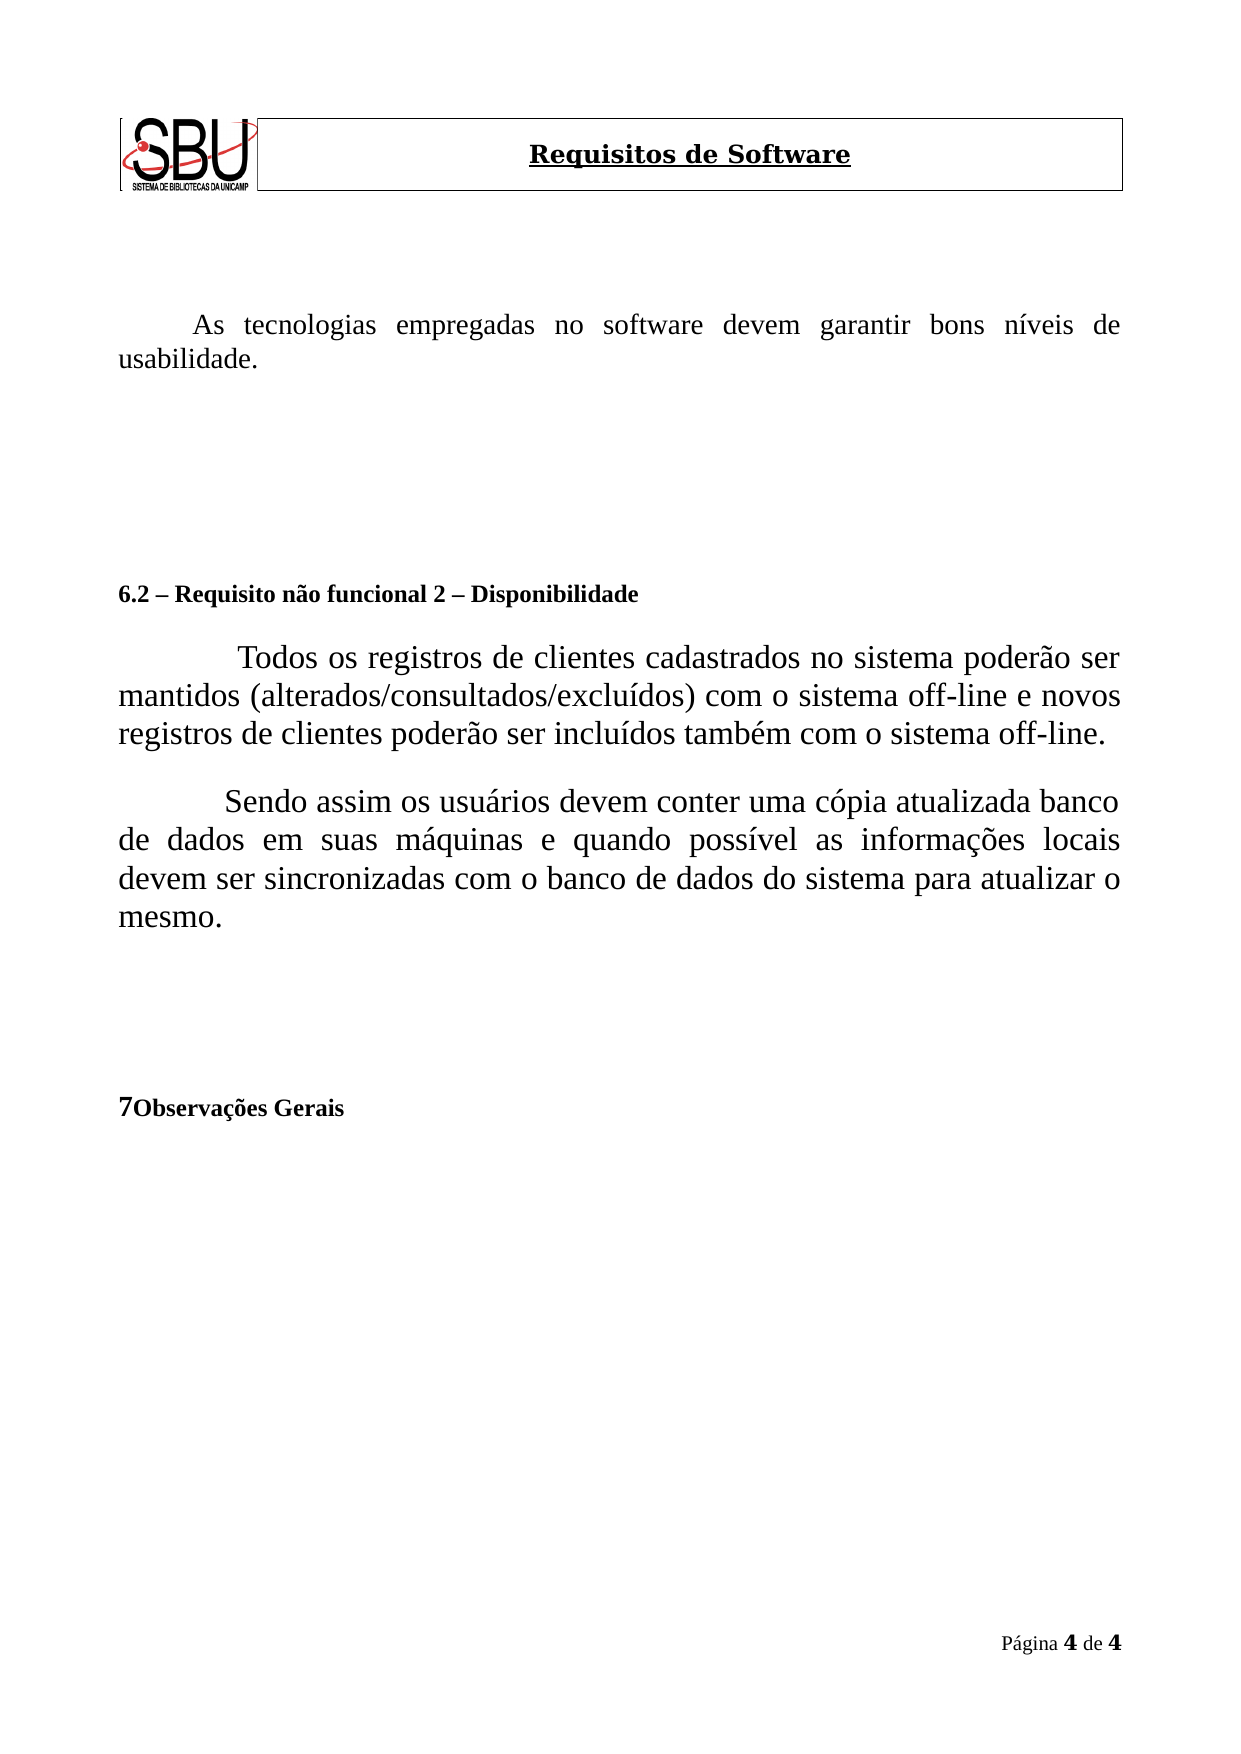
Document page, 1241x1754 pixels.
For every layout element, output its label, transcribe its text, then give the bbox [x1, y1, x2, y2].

text 6.2 – Requisito não funcional 2 – Disponibilidade [118, 579, 1122, 607]
text Todos os registros de clientes cadastrados no sistema poderão ser mantidos (alterados/consultados/excluídos) com o sistema off-line e novos registros de clientes poderão ser incluídos também com o sistema off-line. [118, 637, 1122, 752]
text As tecnologias empregadas no software devem garantir bons níveis de usabilidade. [118, 307, 1122, 374]
text Sendo assim os usuários devem conter uma cópia atualizada banco de dados em suas máquinas e quando possível as informações locais devem ser sincronizadas com o banco de dados do sistema para atualizar o mesmo. [118, 781, 1122, 935]
list Observações Gerais [118, 1089, 1122, 1123]
